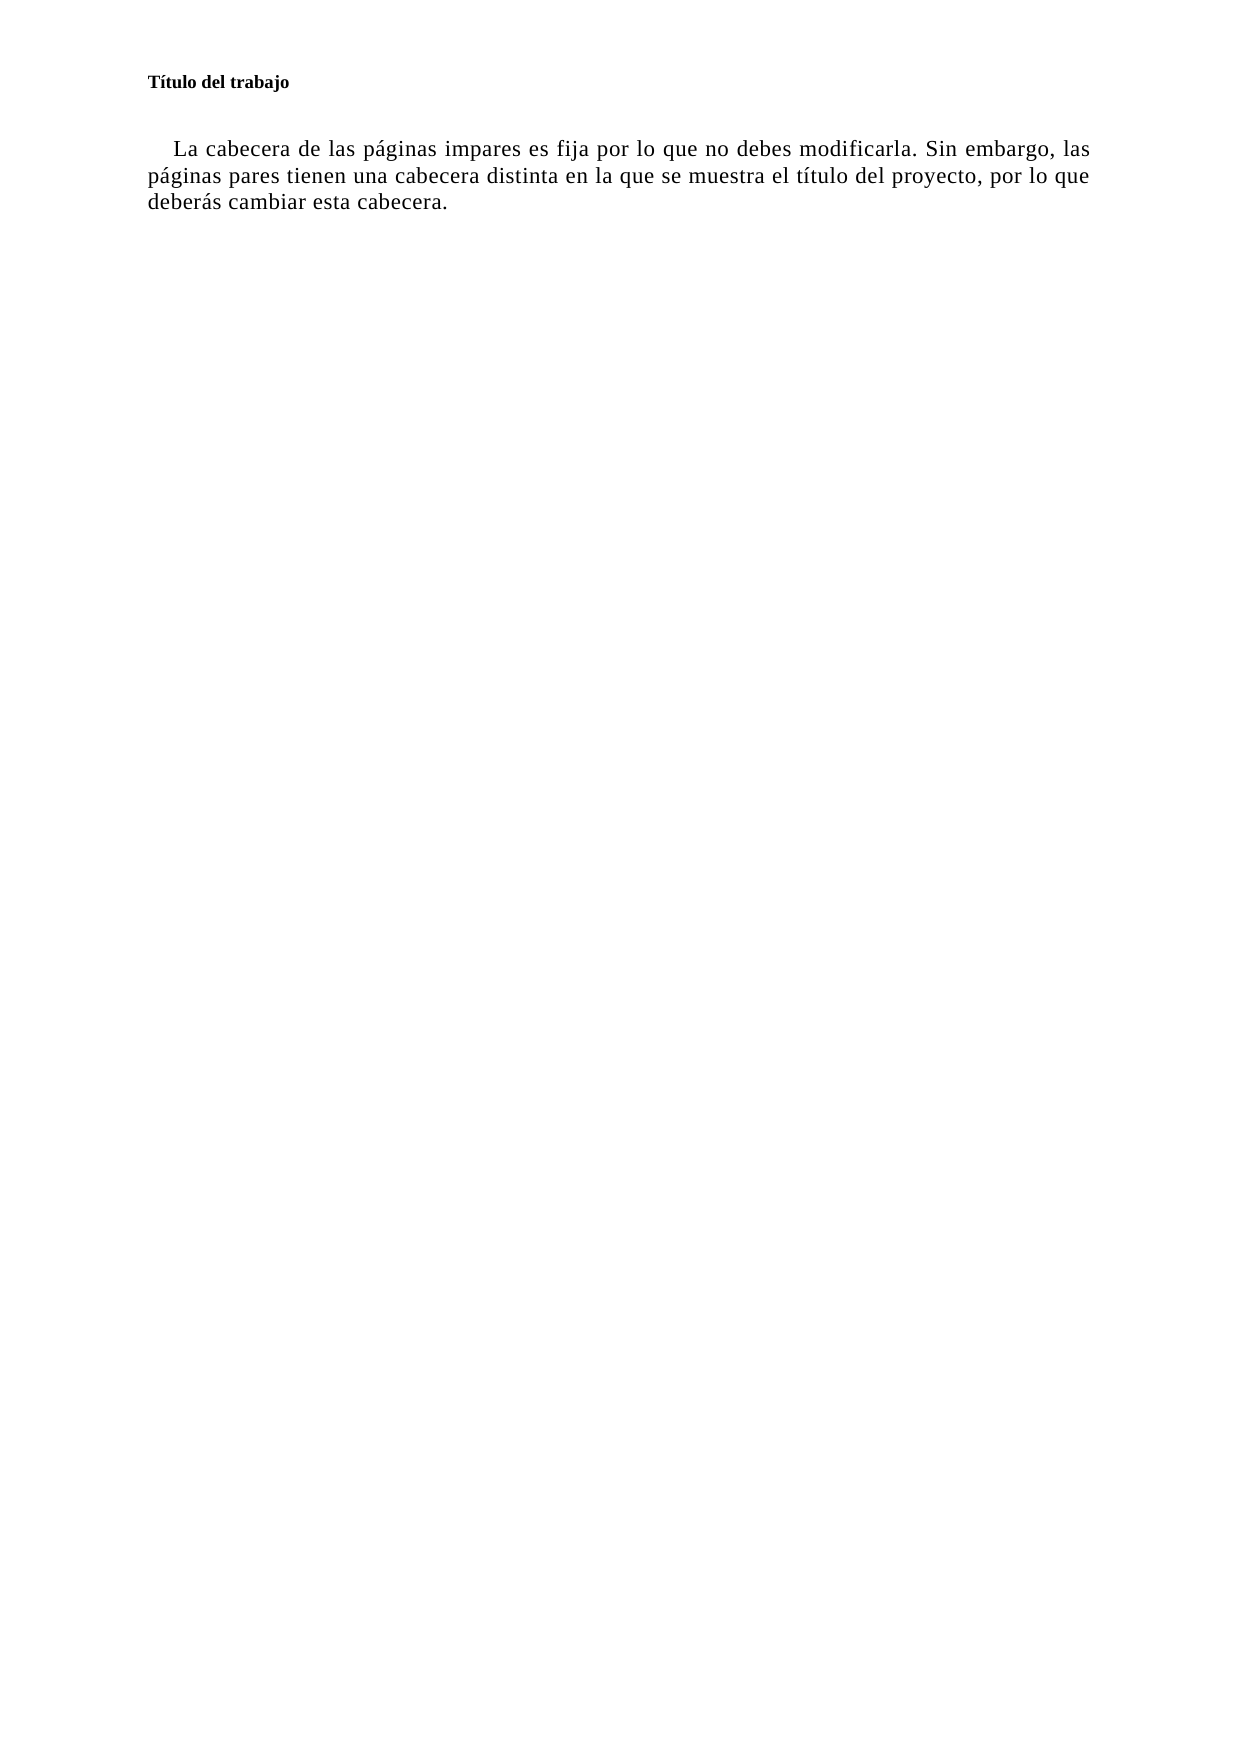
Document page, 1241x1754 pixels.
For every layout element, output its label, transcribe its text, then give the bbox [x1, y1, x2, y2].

text La cabecera de las páginas impares es fija por lo que no debes modificarla. Sin embargo, las páginas pares tienen una cabecera distinta en la que se muestra el título del proyecto, por lo que deberás cambiar esta cabecera. [148, 136, 1093, 214]
